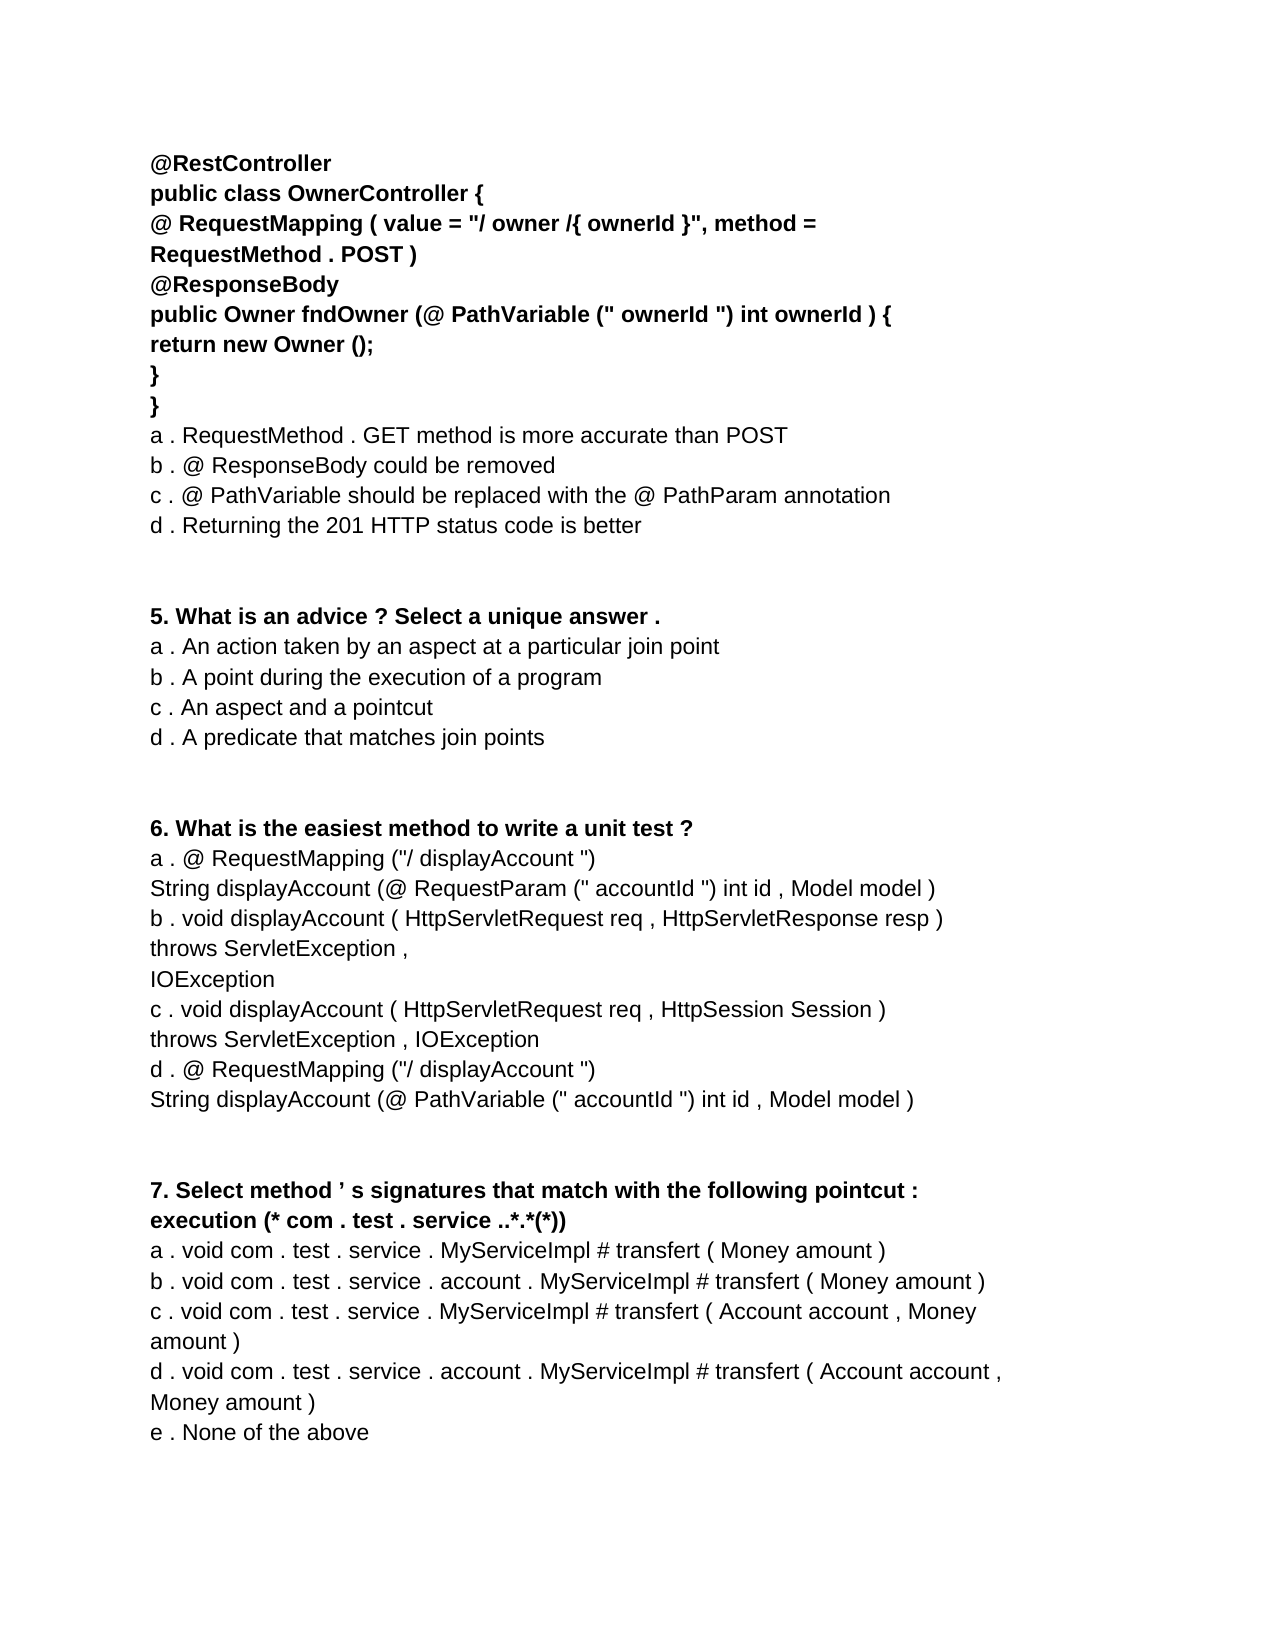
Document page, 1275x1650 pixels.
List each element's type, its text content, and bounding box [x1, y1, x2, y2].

text IOException [150, 966, 1125, 992]
text } [150, 361, 1125, 388]
text d . void com . test . service . account . MyServiceImpl # transfert ( Account account , [150, 1358, 1125, 1385]
text b . void com . test . service . account . MyServiceImpl # transfert ( Money amount ) [150, 1268, 1125, 1294]
text 7. Select method ’ s signatures that match with the following pointcut : [150, 1177, 1125, 1203]
text a . RequestMethod . GET method is more accurate than POST [150, 422, 1125, 448]
text String displayAccount (@ RequestParam (" accountId ") int id , Model model ) [150, 875, 1125, 901]
text @RestController [150, 150, 1125, 176]
text d . @ RequestMapping ("/ displayAccount ") [150, 1056, 1125, 1083]
text Money amount ) [150, 1388, 1125, 1415]
text 6. What is the easiest method to write a unit test ? [150, 814, 1125, 841]
text b . void displayAccount ( HttpServletRequest req , HttpServletResponse resp ) [150, 905, 1125, 932]
text } [150, 392, 1125, 418]
text throws ServletException , IOException [150, 1026, 1125, 1052]
text @ResponseBody [150, 271, 1125, 297]
text public class OwnerController { [150, 180, 1125, 207]
text a . @ RequestMapping ("/ displayAccount ") [150, 845, 1125, 871]
text @ RequestMapping ( value = "/ owner /{ ownerId }", method = [150, 210, 1125, 237]
text RequestMethod . POST ) [150, 241, 1125, 267]
text d . Returning the 201 HTTP status code is better [150, 512, 1125, 539]
text public Owner fndOwner (@ PathVariable (" ownerId ") int ownerId ) { [150, 301, 1125, 327]
text c . void com . test . service . MyServiceImpl # transfert ( Account account , Money [150, 1298, 1125, 1324]
text amount ) [150, 1328, 1125, 1354]
text a . void com . test . service . MyServiceImpl # transfert ( Money amount ) [150, 1237, 1125, 1264]
text c . void displayAccount ( HttpServletRequest req , HttpSession Session ) [150, 996, 1125, 1022]
text throws ServletException , [150, 935, 1125, 962]
text return new Owner (); [150, 331, 1125, 358]
text c . @ PathVariable should be replaced with the @ PathParam annotation [150, 482, 1125, 509]
text d . A predicate that matches join points [150, 724, 1125, 750]
text b . @ ResponseBody could be removed [150, 452, 1125, 478]
text c . An aspect and a pointcut [150, 694, 1125, 720]
text String displayAccount (@ PathVariable (" accountId ") int id , Model model ) [150, 1086, 1125, 1113]
text b . A point during the execution of a program [150, 663, 1125, 690]
text e . None of the above [150, 1419, 1125, 1445]
text 5. What is an advice ? Select a unique answer . [150, 603, 1125, 629]
text a . An action taken by an aspect at a particular join point [150, 633, 1125, 660]
text execution (* com . test . service ..*.*(*)) [150, 1207, 1125, 1234]
